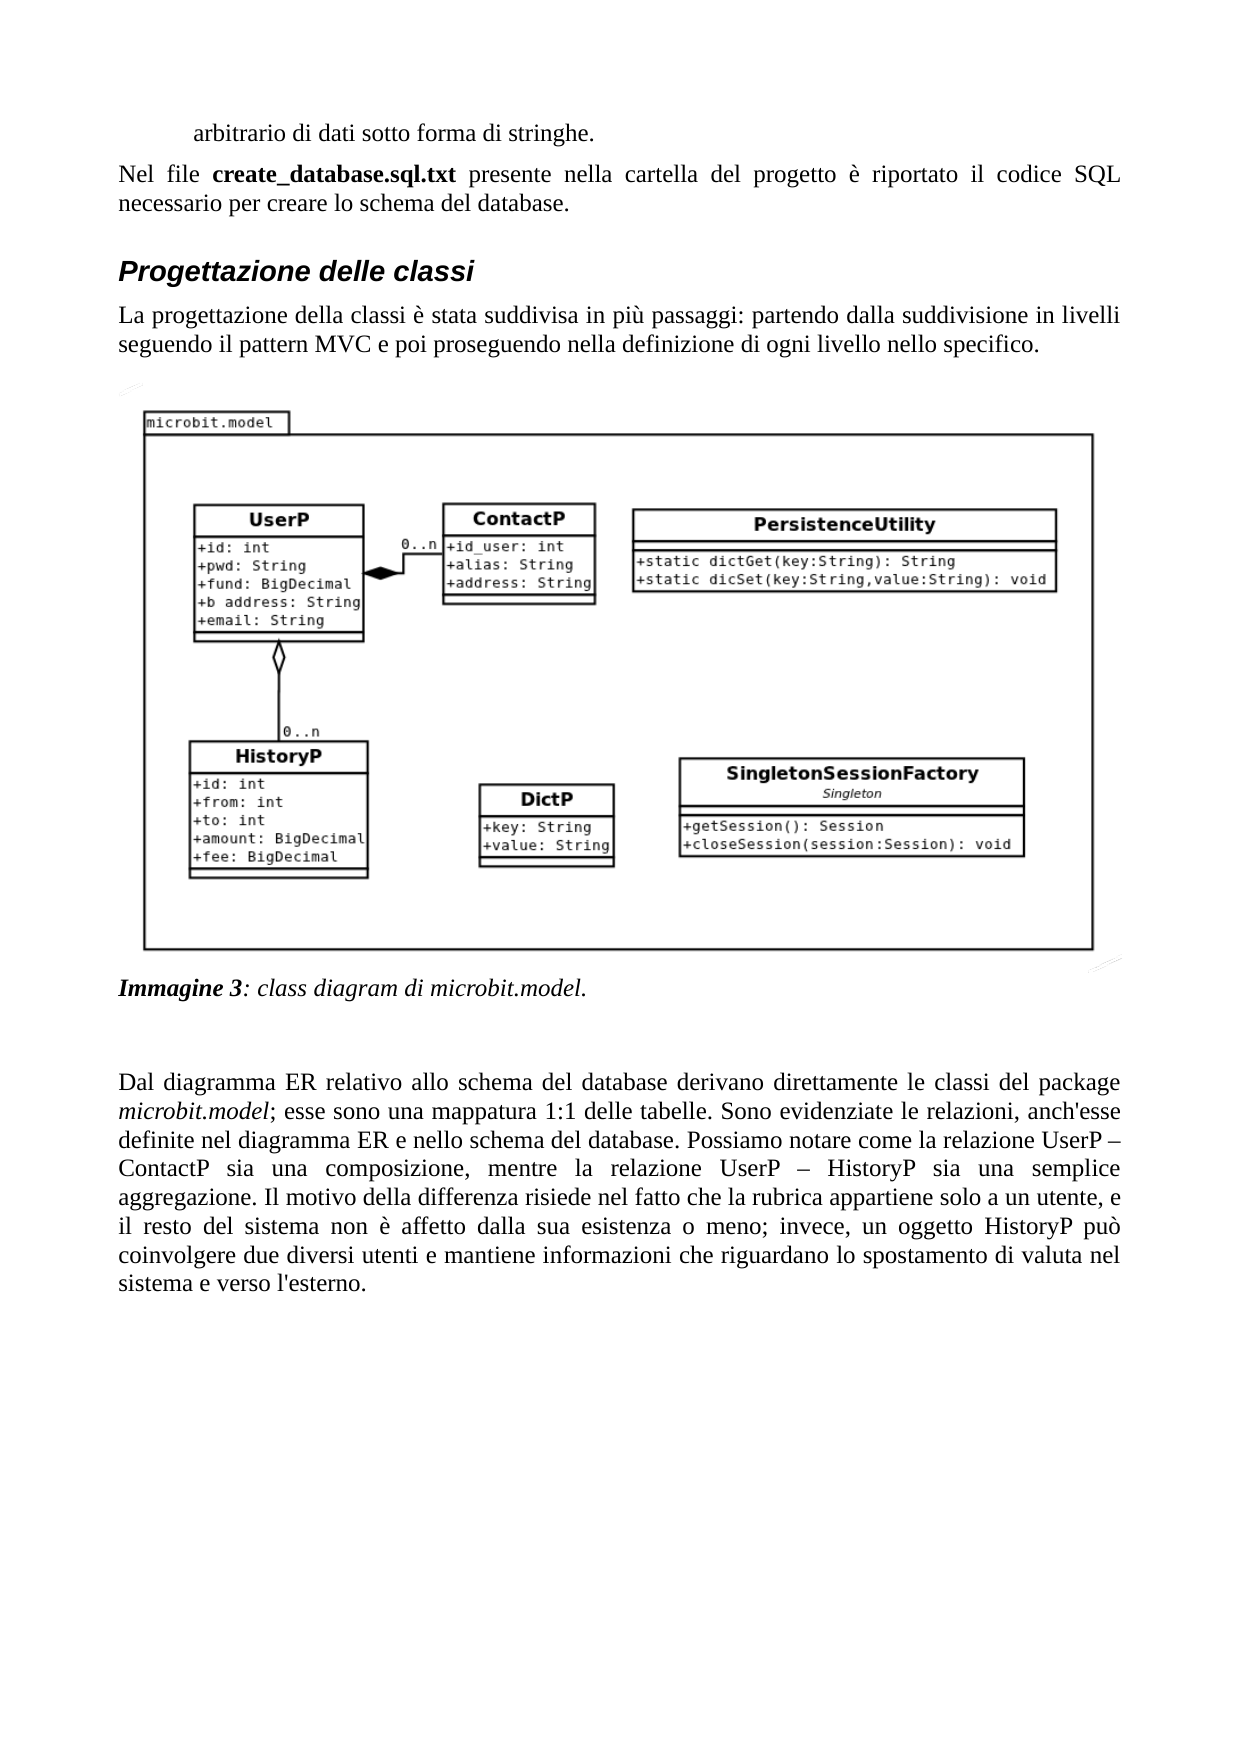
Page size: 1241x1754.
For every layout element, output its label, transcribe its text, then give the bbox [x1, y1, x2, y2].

picture [118, 382, 1123, 973]
subtitle Progettazione delle classi [118, 254, 1122, 288]
text Nel file create_database.sql.txt presente nella cartella del progetto è riportato il codice SQL necessario per creare lo schema del database. [118, 159, 1122, 217]
text La progettazione della classi è stata suddivisa in più passaggi: partendo dalla suddivisione in livelli seguendo il pattern MVC e poi proseguendo nella definizione di ogni livello nello specifico. [118, 300, 1122, 358]
text Dal diagramma ER relativo allo schema del database derivano direttamente le classi del package microbit.model; esse sono una mappatura 1:1 delle tabelle. Sono evidenziate le relazioni, anch'esse definite nel diagramma ER e nello schema del database. Possiamo notare come la relazione UserP – ContactP sia una composizione, mentre la relazione UserP – HistoryP sia una semplice aggregazione. Il motivo della differenza risiede nel fatto che la rubrica appartiene solo a un utente, e il resto del sistema non è affetto dalla sua esistenza o meno; invece, un oggetto HistoryP può coinvolgere due diversi utenti e mantiene informazioni che riguardano lo spostamento di valuta nel sistema e verso l'esterno. [118, 1002, 1122, 1297]
text Immagine 3: class diagram di microbit.model. [118, 973, 1122, 1002]
list arbitrario di dati sotto forma di stringhe. [156, 118, 1122, 147]
